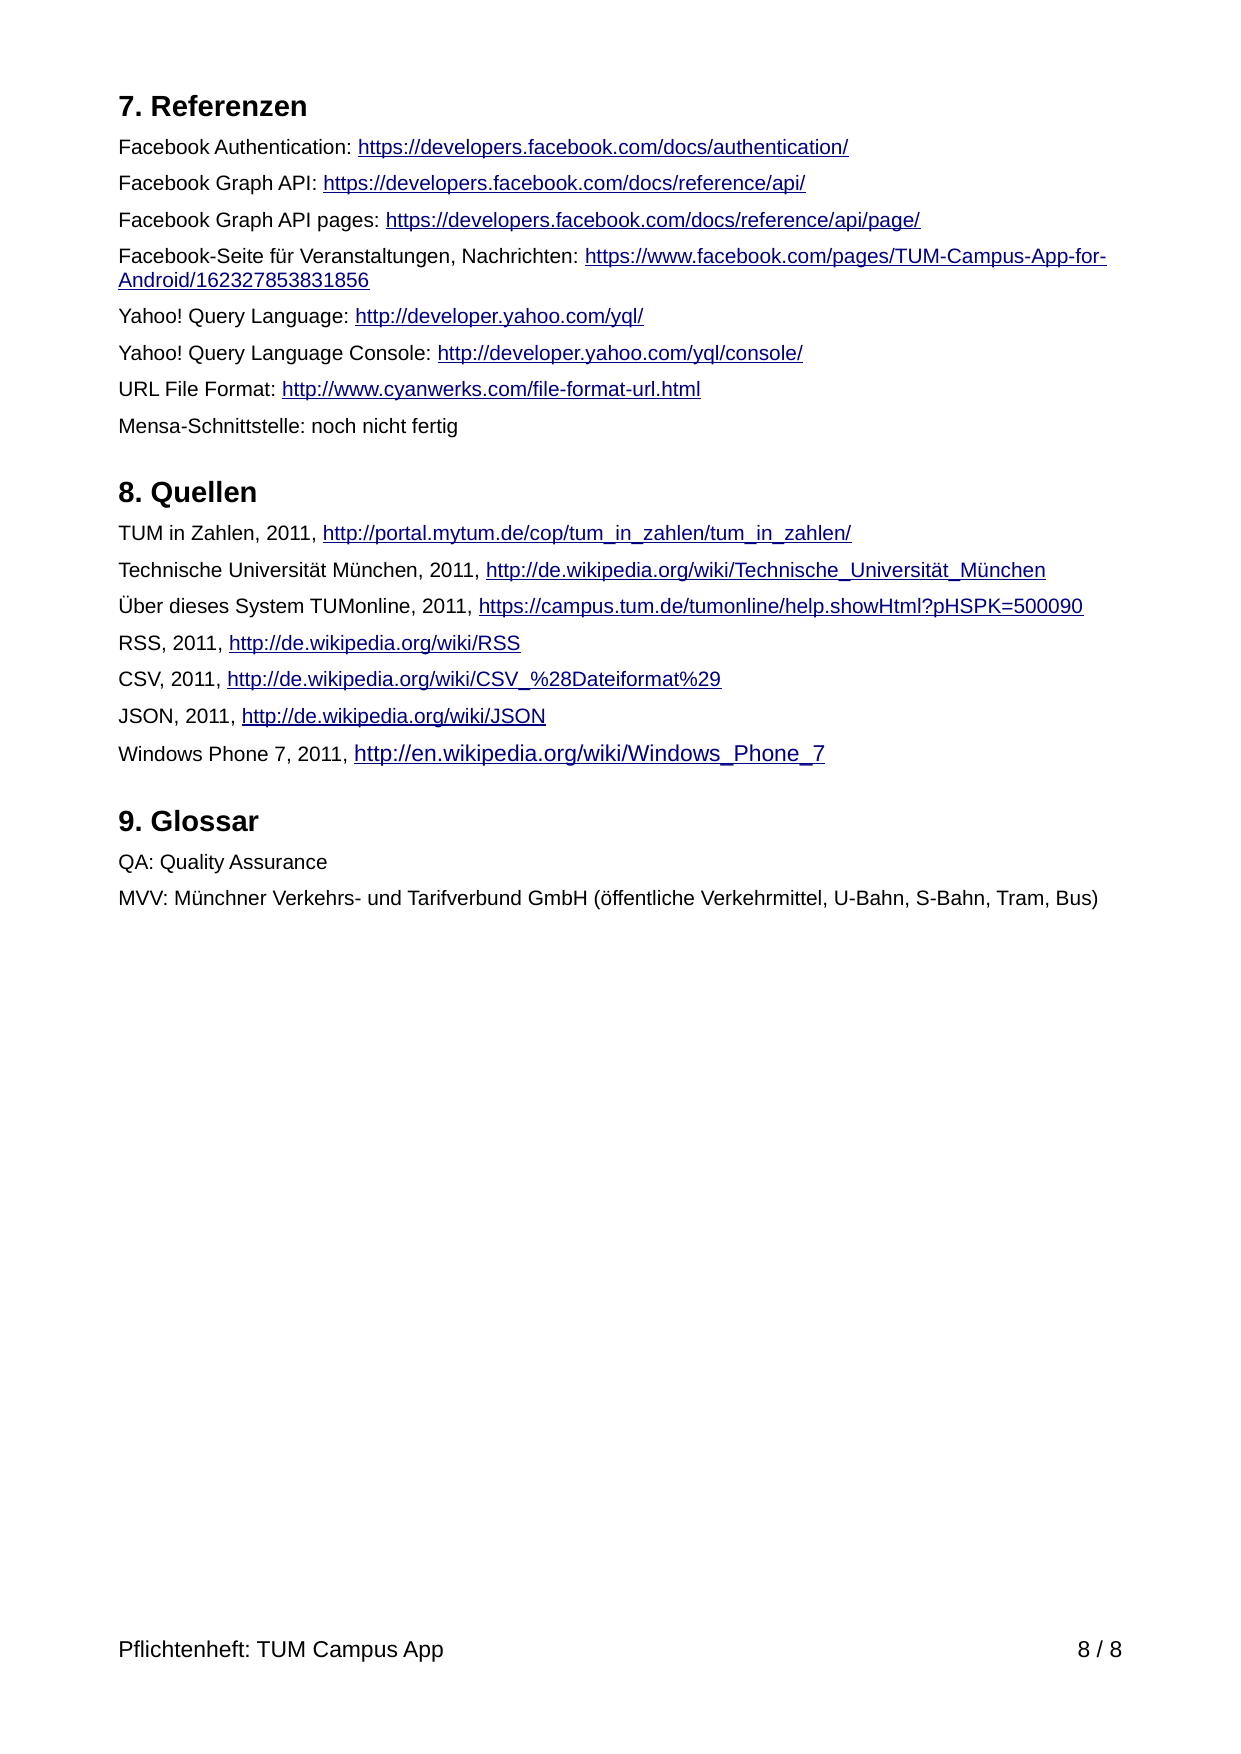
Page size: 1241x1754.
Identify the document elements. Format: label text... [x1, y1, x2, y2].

text QA: Quality Assurance [118, 850, 1122, 874]
text Facebook-Seite für Veranstaltungen, Nachrichten: https://www.facebook.com/pages/TUM-Campus-App-for-Android/162327853831856 [118, 244, 1122, 292]
text URL File Format: http://www.cyanwerks.com/file-format-url.html [118, 377, 1122, 401]
text Windows Phone 7, 2011, http://en.wikipedia.org/wiki/Windows_Phone_7 [118, 740, 1122, 766]
text Yahoo! Query Language: http://developer.yahoo.com/yql/ [118, 304, 1122, 328]
text Technische Universität München, 2011, http://de.wikipedia.org/wiki/Technische_Universität_München [118, 558, 1122, 582]
subtitle 8. Quellen [118, 475, 1122, 509]
text CSV, 2011, http://de.wikipedia.org/wiki/CSV_%28Dateiformat%29 [118, 667, 1122, 691]
text Facebook Graph API pages: https://developers.facebook.com/docs/reference/api/page/ [118, 207, 1122, 231]
text MVV: Münchner Verkehrs- und Tarifverbund GmbH (öffentliche Verkehrmittel, U-Bahn, S-Bahn, Tram, Bus) [118, 886, 1122, 910]
text Yahoo! Query Language Console: http://developer.yahoo.com/yql/console/ [118, 341, 1122, 365]
text JSON, 2011, http://de.wikipedia.org/wiki/JSON [118, 703, 1122, 727]
text TUM in Zahlen, 2011, http://portal.mytum.de/cop/tum_in_zahlen/tum_in_zahlen/ [118, 521, 1122, 545]
subtitle 9. Glossar [118, 804, 1122, 837]
text Mensa-Schnittstelle: noch nicht fertig [118, 414, 1122, 438]
text Facebook Authentication: https://developers.facebook.com/docs/authentication/ [118, 134, 1122, 158]
text Facebook Graph API: https://developers.facebook.com/docs/reference/api/ [118, 171, 1122, 195]
text Über dieses System TUMonline, 2011, https://campus.tum.de/tumonline/help.showHtml?pHSPK=500090 [118, 594, 1122, 618]
subtitle 7. Referenzen [118, 88, 1122, 122]
text RSS, 2011, http://de.wikipedia.org/wiki/RSS [118, 631, 1122, 654]
